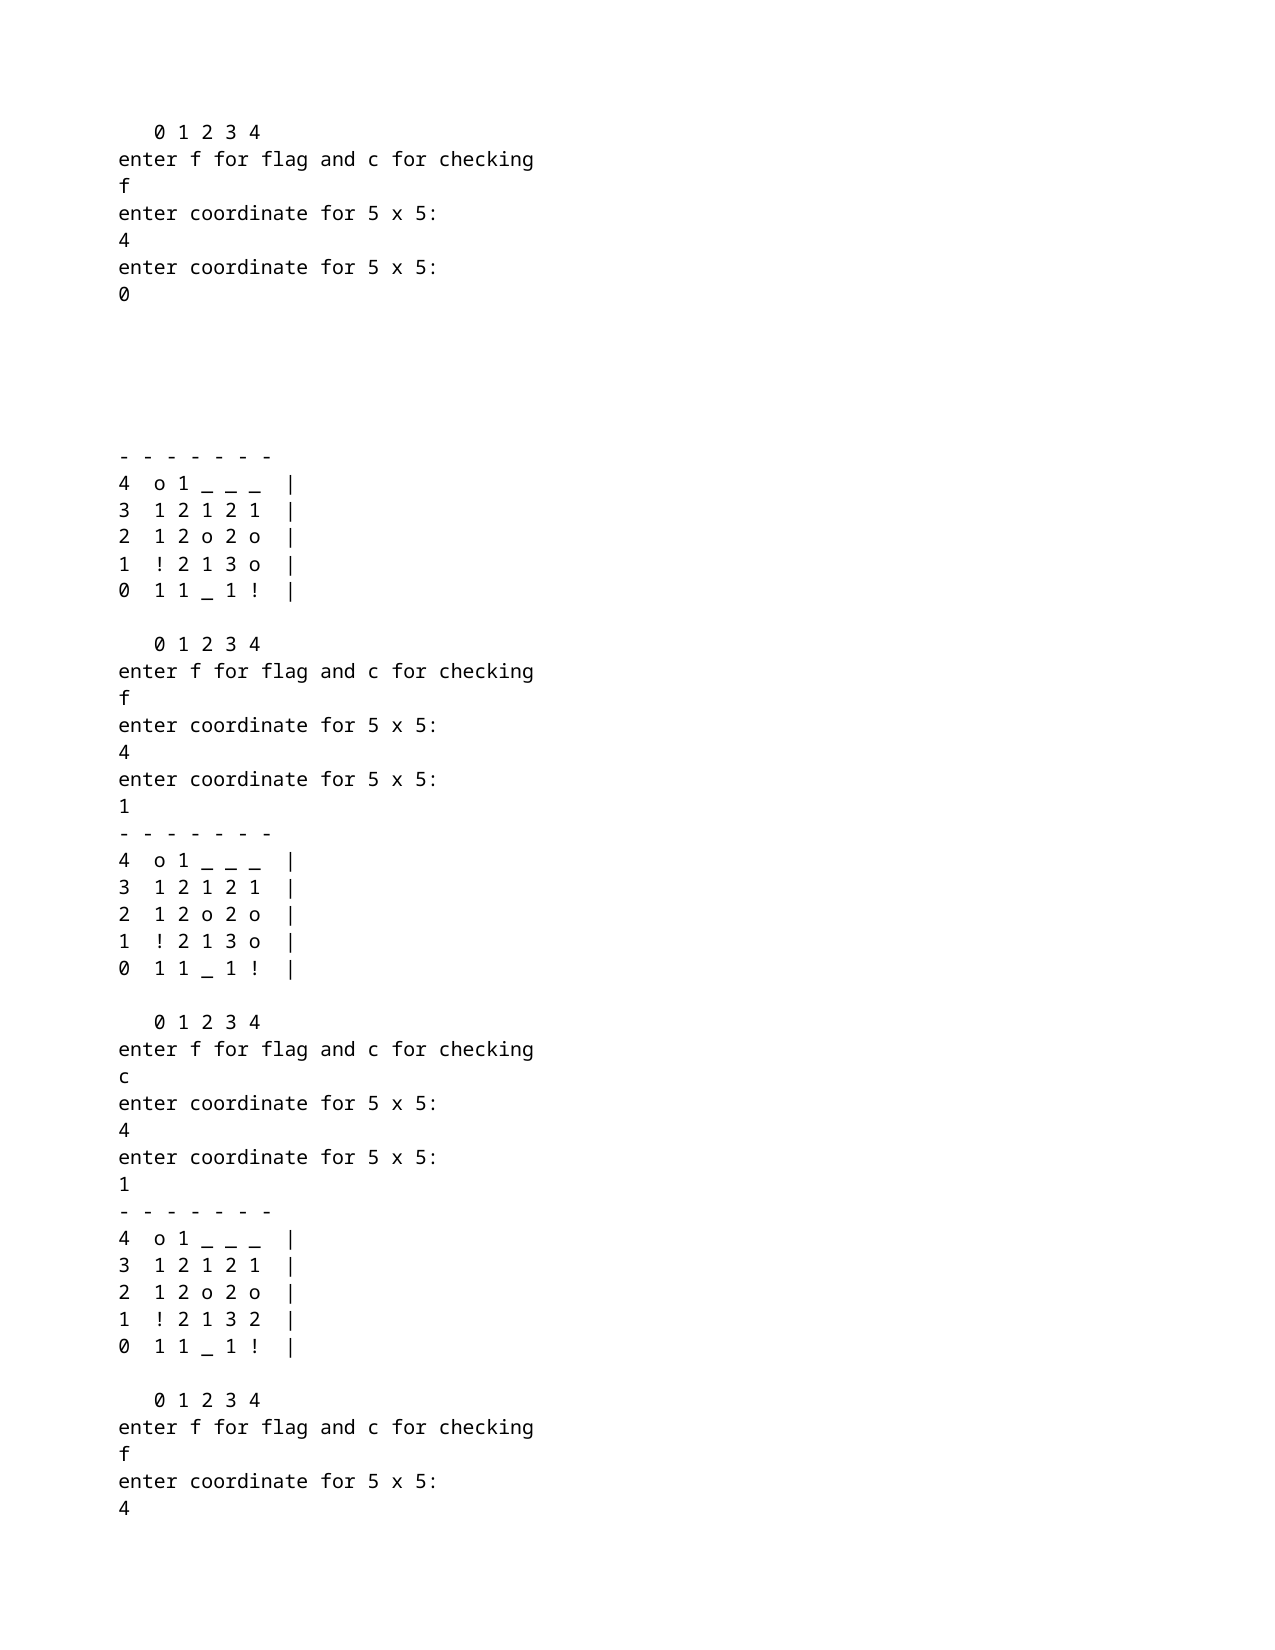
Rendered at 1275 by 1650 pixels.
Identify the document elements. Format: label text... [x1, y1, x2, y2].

text enter f for flag and c for checking [118, 658, 1157, 685]
text c [118, 1062, 1157, 1089]
text 4 o 1 _ _ _ | [118, 1224, 1157, 1251]
text 4 [118, 739, 1157, 766]
text 4 o 1 _ _ _ | [118, 847, 1157, 873]
text 1 ! 2 1 3 o | [118, 550, 1157, 577]
text 0 1 1 _ 1 ! | [118, 954, 1157, 981]
text f [118, 685, 1157, 712]
text enter coordinate for 5 x 5: [118, 253, 1157, 280]
text 0 1 1 _ 1 ! | [118, 1332, 1157, 1359]
text 1 [118, 793, 1157, 819]
text 0 [118, 280, 1157, 307]
text 1 ! 2 1 3 o | [118, 927, 1157, 954]
text 0 1 2 3 4 [118, 631, 1157, 658]
text f [118, 172, 1157, 199]
text f [118, 1440, 1157, 1467]
text enter f for flag and c for checking [118, 145, 1157, 172]
text 0 1 2 3 4 [118, 118, 1157, 145]
text enter f for flag and c for checking [118, 1413, 1157, 1440]
text 2 1 2 o 2 o | [118, 523, 1157, 550]
text 2 1 2 o 2 o | [118, 1278, 1157, 1305]
text enter coordinate for 5 x 5: [118, 1467, 1157, 1494]
text - - - - - - - [118, 1197, 1157, 1224]
text 3 1 2 1 2 1 | [118, 496, 1157, 523]
text 0 1 2 3 4 [118, 1008, 1157, 1035]
text 1 ! 2 1 3 2 | [118, 1305, 1157, 1332]
text 4 o 1 _ _ _ | [118, 469, 1157, 496]
text enter coordinate for 5 x 5: [118, 712, 1157, 739]
text 2 1 2 o 2 o | [118, 901, 1157, 927]
text 3 1 2 1 2 1 | [118, 873, 1157, 901]
text - - - - - - - [118, 819, 1157, 847]
text 3 1 2 1 2 1 | [118, 1251, 1157, 1278]
text enter f for flag and c for checking [118, 1035, 1157, 1062]
text 1 [118, 1170, 1157, 1197]
text 4 [118, 226, 1157, 253]
text 0 1 2 3 4 [118, 1386, 1157, 1413]
text - - - - - - - [118, 442, 1157, 469]
text enter coordinate for 5 x 5: [118, 199, 1157, 226]
text enter coordinate for 5 x 5: [118, 1143, 1157, 1170]
text 4 [118, 1494, 1157, 1521]
text 4 [118, 1116, 1157, 1143]
text enter coordinate for 5 x 5: [118, 766, 1157, 793]
text 0 1 1 _ 1 ! | [118, 577, 1157, 604]
text enter coordinate for 5 x 5: [118, 1089, 1157, 1116]
